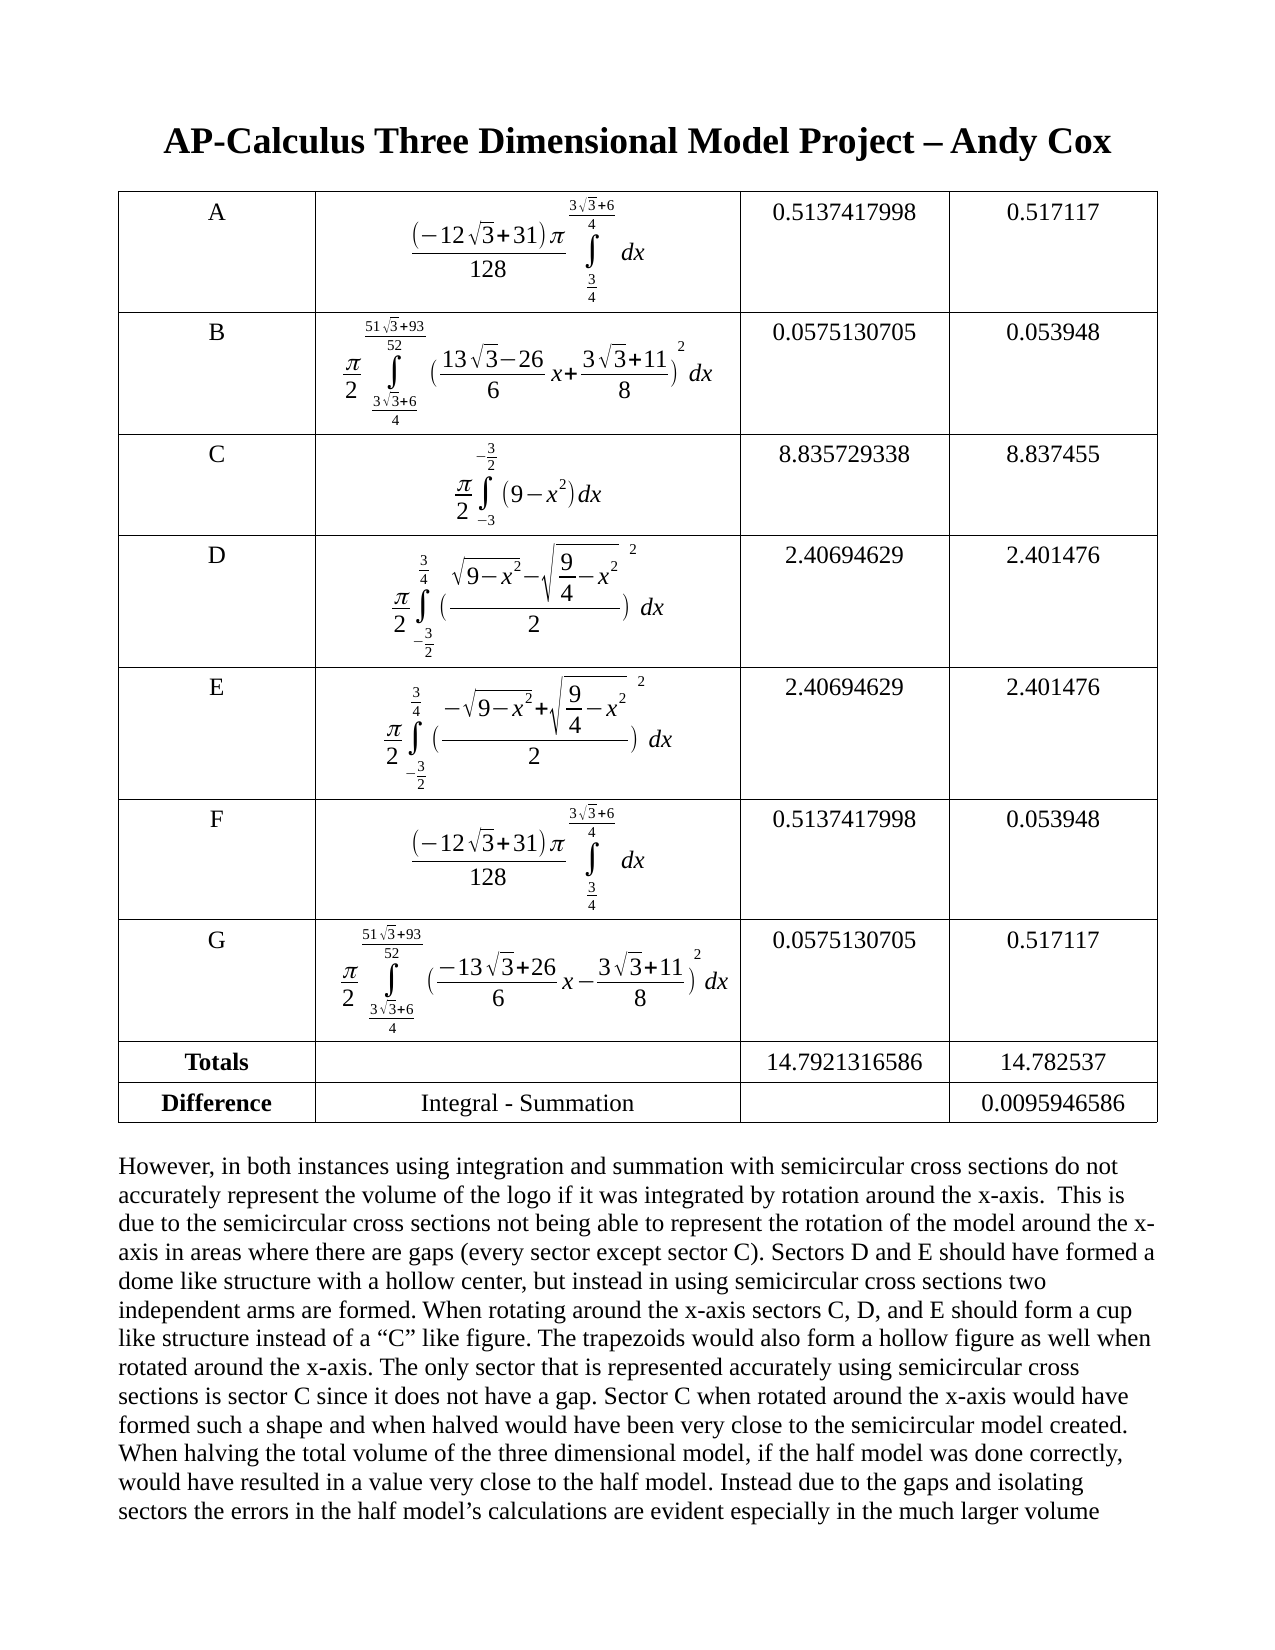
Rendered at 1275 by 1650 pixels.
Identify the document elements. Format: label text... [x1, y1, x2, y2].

table_cell 0.5137417998 [741, 192, 949, 312]
table_cell 8.835729338 [741, 435, 949, 534]
text However, in both instances using integration and summation with semicircular cross sections do not accurately represent the volume of the logo if it was integrated by rotation around the x-axis. This is due to the semicircular cross sections not being able to represent the rotation of the model around the x-axis in areas where there are gaps (every sector except sector C). Sectors D and E should have formed a dome like structure with a hollow center, but instead in using semicircular cross sections two independent arms are formed. When rotating around the x-axis sectors C, D, and E should form a cup like structure instead of a “C” like figure. The trapezoids would also form a hollow figure as well when rotated around the x-axis. The only sector that is represented accurately using semicircular cross sections is sector C since it does not have a gap. Sector C when rotated around the x-axis would have formed such a shape and when halved would have been very close to the semicircular model created. When halving the total volume of the three dimensional model, if the half model was done correctly, would have resulted in a value very close to the half model. Instead due to the gaps and isolating sectors the errors in the half model’s calculations are evident especially in the much larger volume [118, 1151, 1157, 1525]
table_cell [316, 313, 740, 434]
table_cell Totals [119, 1042, 315, 1082]
table_cell 2.401476 [950, 668, 1157, 798]
table_cell [316, 435, 740, 534]
table_cell A [119, 192, 315, 312]
table_cell Integral - Summation [316, 1083, 740, 1122]
table_cell 0.517117 [950, 192, 1157, 312]
table_cell [316, 800, 740, 919]
table_cell 0.0095946586 [950, 1083, 1157, 1122]
table_cell 0.053948 [950, 313, 1157, 434]
table_cell 2.40694629 [741, 536, 949, 667]
table_cell [316, 536, 740, 667]
table_cell 14.7921316586 [741, 1042, 949, 1082]
table_cell 8.837455 [950, 435, 1157, 534]
table_cell [741, 1083, 949, 1122]
table_cell G [119, 920, 315, 1041]
table_cell [316, 668, 740, 798]
table_cell 2.40694629 [741, 668, 949, 798]
table_cell F [119, 800, 315, 919]
table_cell [316, 1042, 740, 1082]
table_cell [316, 920, 740, 1041]
table_cell [316, 192, 740, 312]
table_cell D [119, 536, 315, 667]
table_cell 0.053948 [950, 800, 1157, 919]
table_cell B [119, 313, 315, 434]
table_cell E [119, 668, 315, 798]
table_cell Difference [119, 1083, 315, 1122]
table_cell 0.0575130705 [741, 313, 949, 434]
table_cell C [119, 435, 315, 534]
table_cell 2.401476 [950, 536, 1157, 667]
table_cell 0.517117 [950, 920, 1157, 1041]
table_cell 0.0575130705 [741, 920, 949, 1041]
table_cell 0.5137417998 [741, 800, 949, 919]
table_cell 14.782537 [950, 1042, 1157, 1082]
